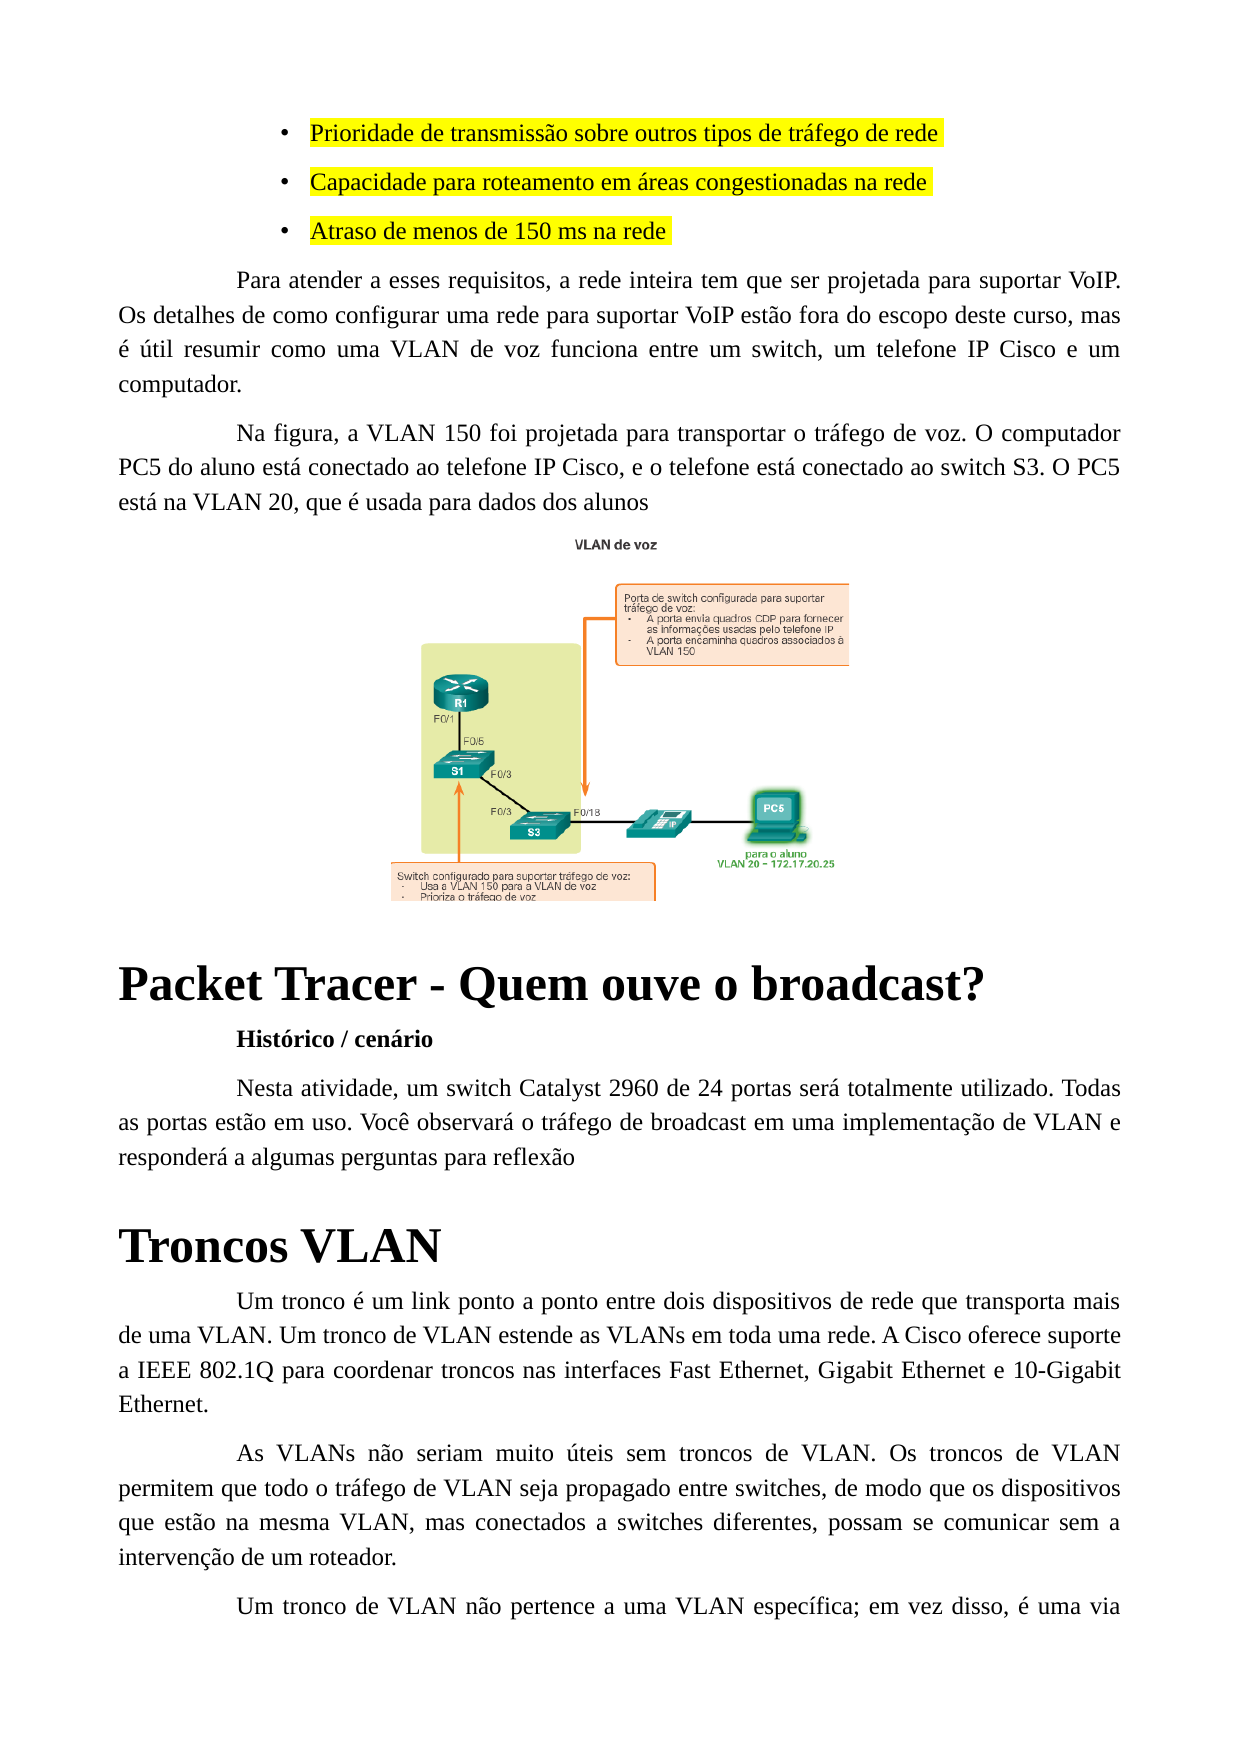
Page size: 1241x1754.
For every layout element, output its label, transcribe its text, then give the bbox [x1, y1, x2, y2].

picture [391, 535, 850, 901]
text Um tronco é um link ponto a ponto entre dois dispositivos de rede que transporta mais de uma VLAN. Um tronco de VLAN estende as VLANs em toda uma rede. A Cisco oferece suporte a IEEE 802.1Q para coordenar troncos nas interfaces Fast Ethernet, Gigabit Ethernet e 10-Gigabit Ethernet. [118, 1286, 1122, 1418]
text As VLANs não seriam muito úteis sem troncos de VLAN. Os troncos de VLAN permitem que todo o tráfego de VLAN seja propagado entre switches, de modo que os dispositivos que estão na mesma VLAN, mas conectados a switches diferentes, possam se comunicar sem a intervenção de um roteador. [118, 1438, 1122, 1571]
text Histórico / cenário [118, 1024, 1122, 1053]
subtitle Packet Tracer - Quem ouve o broadcast? [118, 954, 1122, 1011]
list Capacidade para roteamento em áreas congestionadas na rede [162, 167, 1122, 196]
text Um tronco de VLAN não pertence a uma VLAN específica; em vez disso, é uma via [118, 1591, 1122, 1620]
subtitle Troncos VLAN [118, 1216, 1122, 1273]
list Prioridade de transmissão sobre outros tipos de tráfego de rede [162, 118, 1122, 147]
text Para atender a esses requisitos, a rede inteira tem que ser projetada para suportar VoIP. Os detalhes de como configurar uma rede para suportar VoIP estão fora do escopo deste curso, mas é útil resumir como uma VLAN de voz funciona entre um switch, um telefone IP Cisco e um computador. [118, 265, 1122, 397]
text Na figura, a VLAN 150 foi projetada para transportar o tráfego de voz. O computador PC5 do aluno está conectado ao telefone IP Cisco, e o telefone está conectado ao switch S3. O PC5 está na VLAN 20, que é usada para dados dos alunos [118, 418, 1122, 516]
list Atraso de menos de 150 ms na rede [162, 216, 1122, 245]
text Nesta atividade, um switch Catalyst 2960 de 24 portas será totalmente utilizado. Todas as portas estão em uso. Você observará o tráfego de broadcast em uma implementação de VLAN e responderá a algumas perguntas para reflexão [118, 1073, 1122, 1171]
